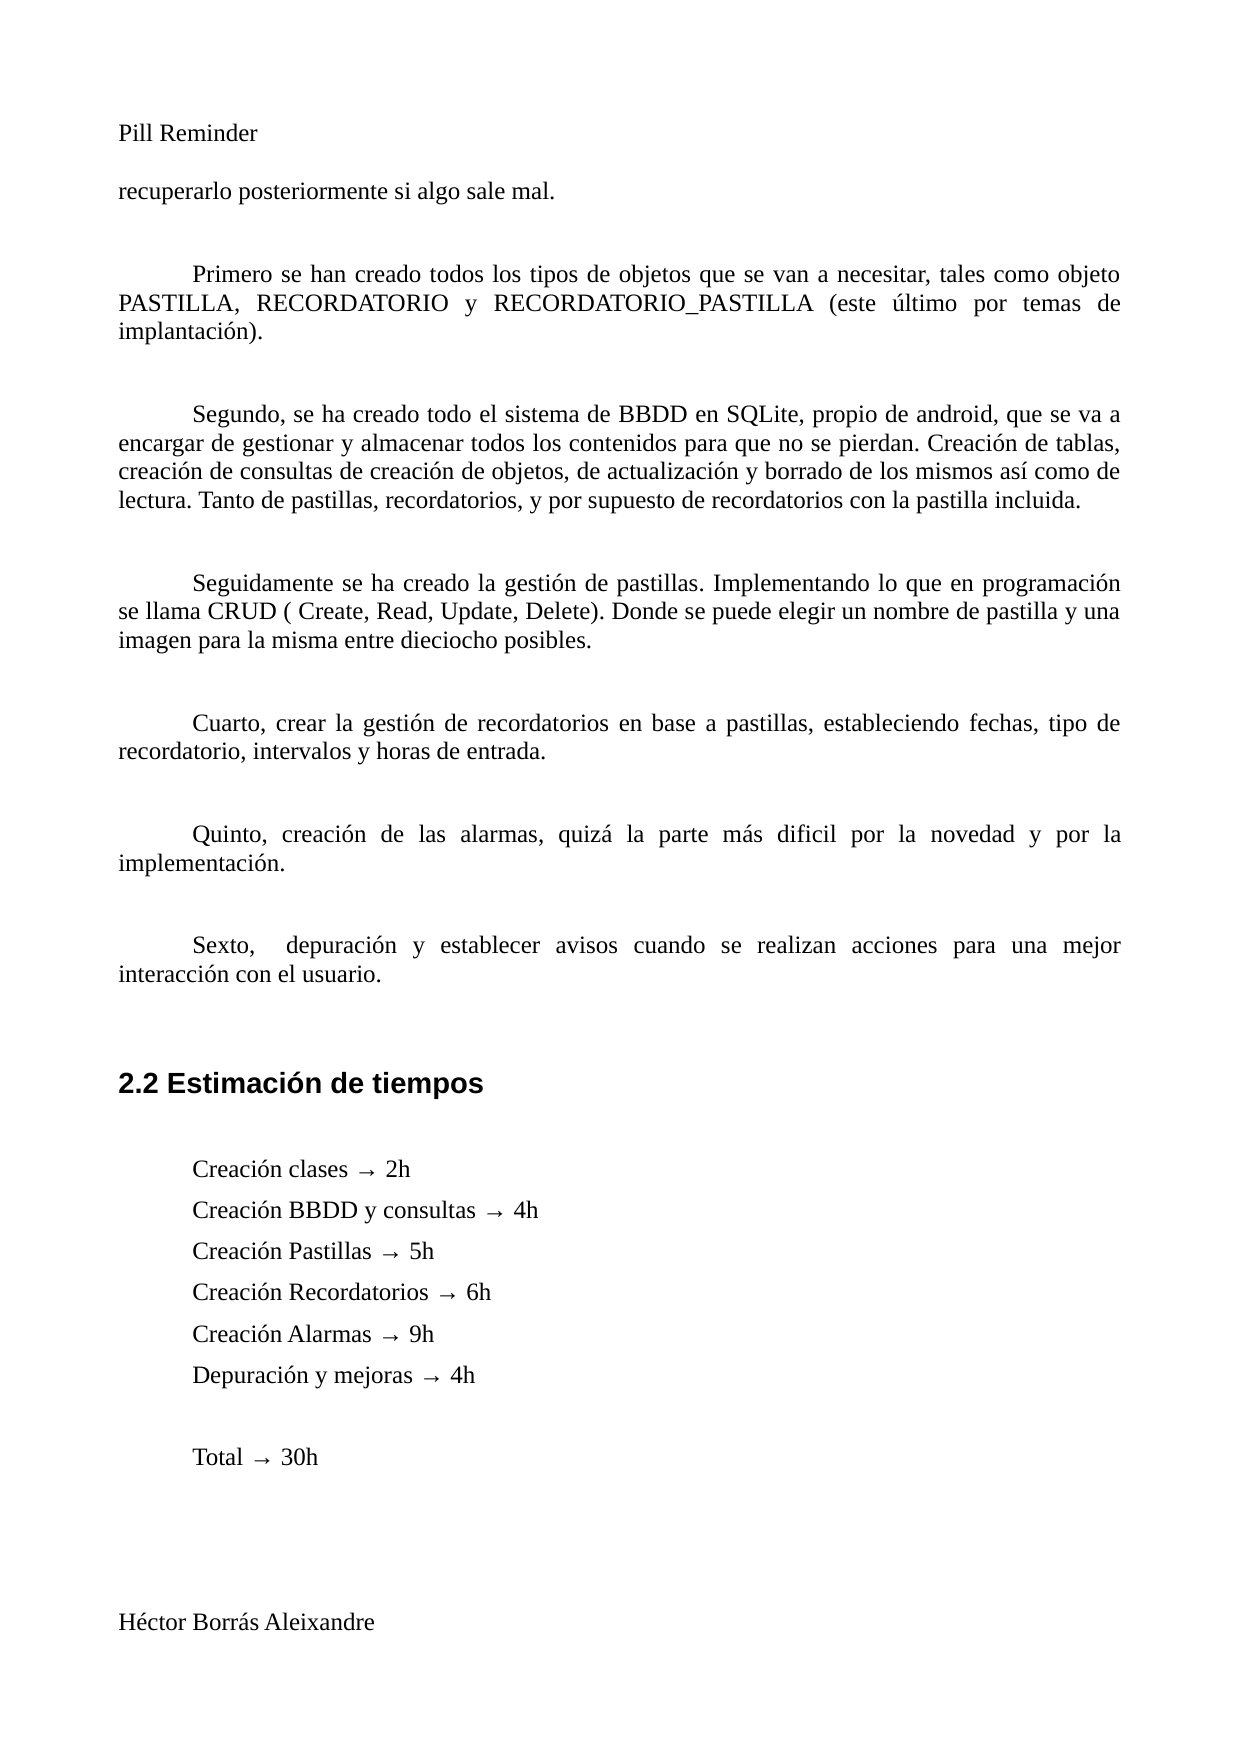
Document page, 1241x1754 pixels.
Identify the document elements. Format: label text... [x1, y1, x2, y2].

text Cuarto, crear la gestión de recordatorios en base a pastillas, estableciendo fechas, tipo de recordatorio, intervalos y horas de entrada. [118, 708, 1122, 765]
text recuperarlo posteriormente si algo sale mal. [118, 176, 1122, 205]
text Quinto, creación de las alarmas, quizá la parte más dificil por la novedad y por la implementación. [118, 819, 1122, 876]
subtitle 2.2 Estimación de tiempos [118, 1066, 1122, 1100]
text Creación clases → 2h [118, 1154, 1122, 1182]
text Segundo, se ha creado todo el sistema de BBDD en SQLite, propio de android, que se va a encargar de gestionar y almacenar todos los contenidos para que no se pierdan. Creación de tablas, creación de consultas de creación de objetos, de actualización y borrado de los mismos así como de lectura. Tanto de pastillas, recordatorios, y por supuesto de recordatorios con la pastilla incluida. [118, 399, 1122, 514]
text Seguidamente se ha creado la gestión de pastillas. Implementando lo que en programación se llama CRUD ( Create, Read, Update, Delete). Donde se puede elegir un nombre de pastilla y una imagen para la misma entre dieciocho posibles. [118, 568, 1122, 654]
text Creación Alarmas → 9h [118, 1319, 1122, 1347]
text Total → 30h [118, 1442, 1122, 1471]
text Creación BBDD y consultas → 4h [118, 1195, 1122, 1224]
text Depuración y mejoras → 4h [118, 1360, 1122, 1389]
text Primero se han creado todos los tipos de objetos que se van a necesitar, tales como objeto PASTILLA, RECORDATORIO y RECORDATORIO_PASTILLA (este último por temas de implantación). [118, 259, 1122, 345]
text Creación Recordatorios → 6h [118, 1277, 1122, 1306]
text Sexto, depuración y establecer avisos cuando se realizan acciones para una mejor interacción con el usuario. [118, 930, 1122, 988]
text Creación Pastillas → 5h [118, 1236, 1122, 1265]
